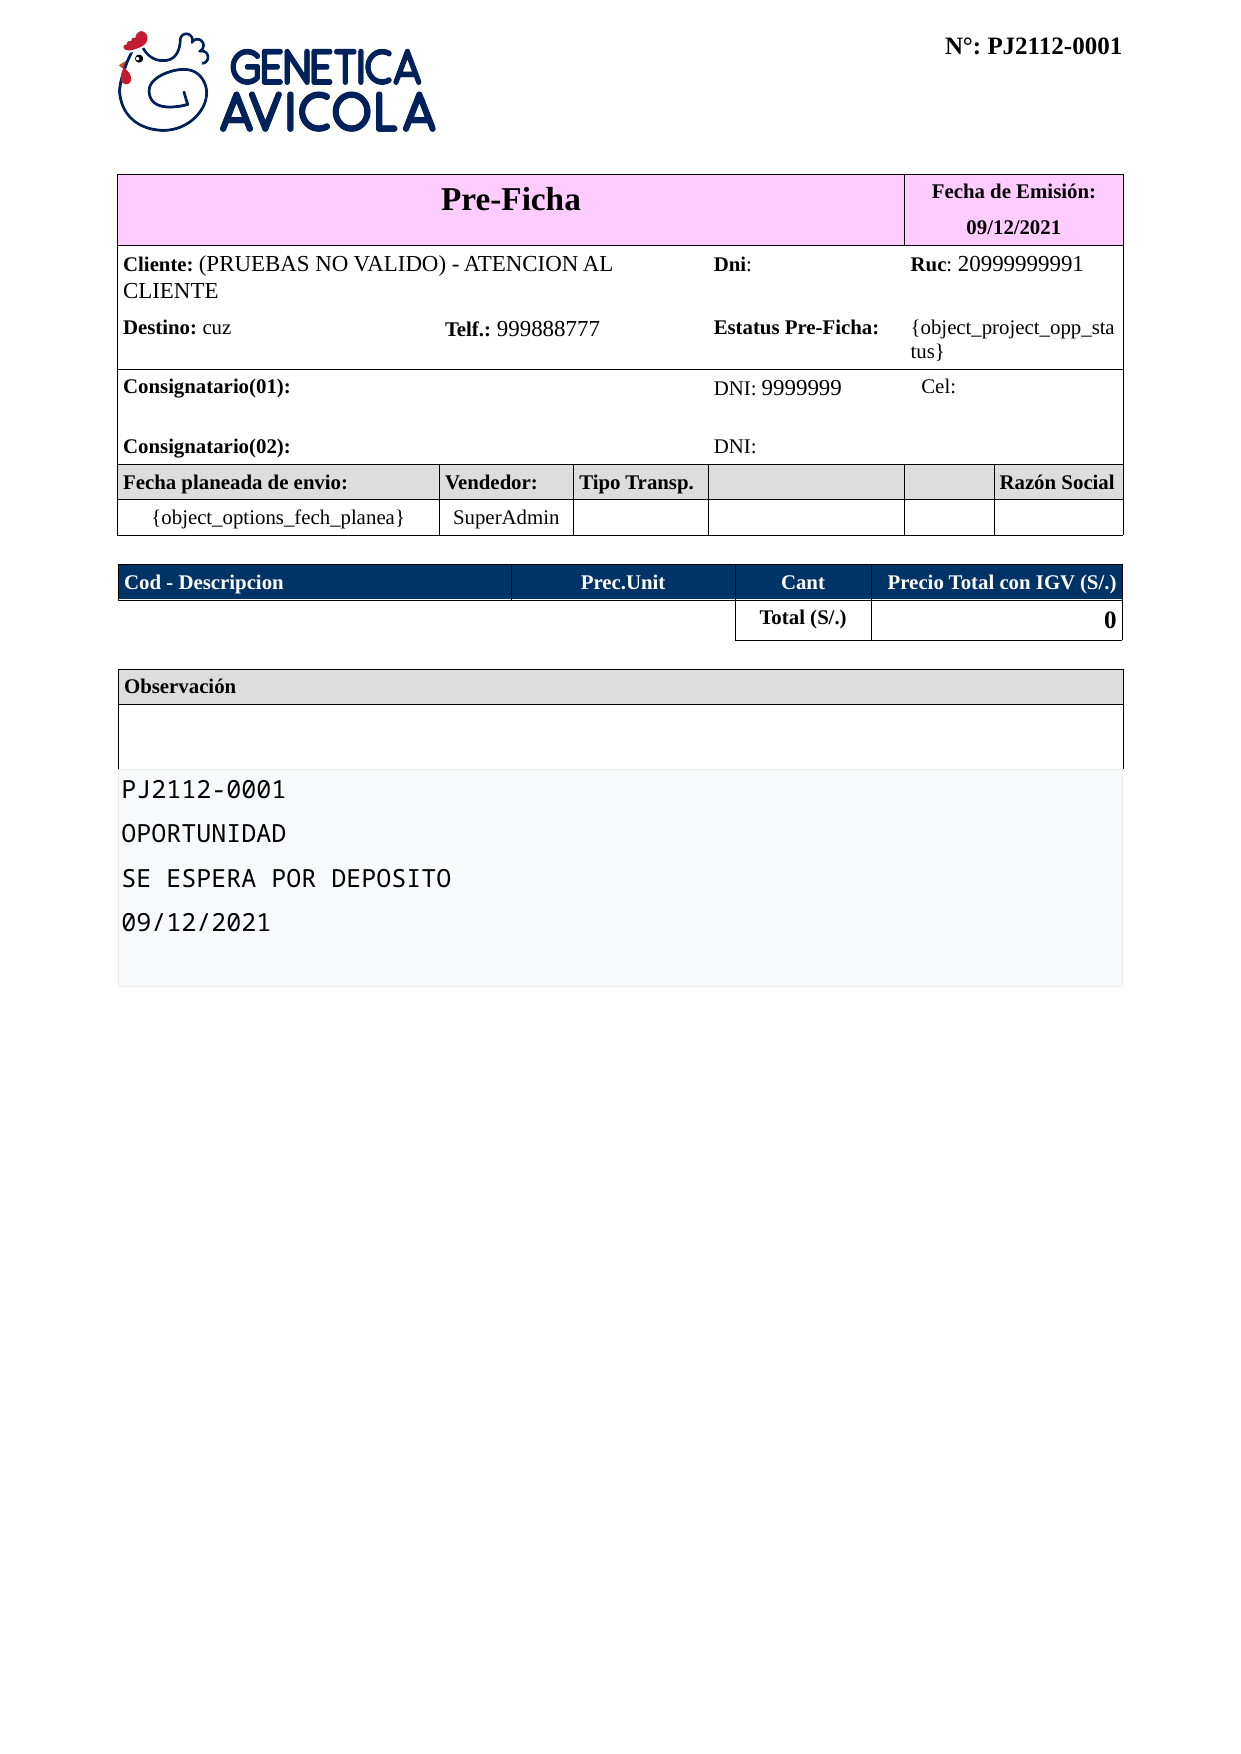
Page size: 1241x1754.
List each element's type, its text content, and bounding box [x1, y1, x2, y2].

table_cell 09/12/2021 [905, 209, 1123, 245]
table_cell SuperAdmin [440, 500, 573, 535]
table_cell [905, 500, 994, 535]
table_cell Ruc: 20999999991 [905, 246, 1123, 309]
table_header Cod - Descripcion [119, 565, 511, 599]
table_cell DNI: 9999999 [708, 370, 916, 428]
table_cell {object_options_fech_planea} [118, 500, 439, 535]
table_cell Consignatario(02): [118, 428, 708, 464]
table_cell [118, 601, 511, 640]
table_header Pre-Ficha [118, 175, 904, 245]
table_cell Total (S/.) [736, 601, 871, 640]
table_header Observación [119, 670, 1123, 704]
table_cell {object_project_opp_status} [905, 309, 1123, 368]
table_cell Telf.: 999888777 [439, 309, 708, 368]
table_header Precio Total con IGV (S/.) [872, 565, 1122, 599]
table_cell Destino: cuz [118, 309, 439, 368]
table_header Cant [736, 565, 871, 599]
table_cell Cliente: (PRUEBAS NO VALIDO) - ATENCION AL CLIENTE [118, 246, 708, 309]
table_cell [119, 705, 1123, 769]
text 09/12/2021 [119, 902, 1122, 939]
text PJ2112-0001 [119, 770, 1122, 806]
table_cell 0 [872, 601, 1122, 640]
table_cell [574, 500, 708, 535]
table_cell [905, 465, 994, 499]
table_cell Razón Social [995, 465, 1123, 499]
table_cell Fecha planeada de envio: [118, 465, 439, 499]
table_cell [709, 500, 904, 535]
picture [118, 31, 436, 132]
table_cell DNI: [708, 428, 1123, 464]
table_cell Cel: [916, 370, 1123, 428]
text SE ESPERA POR DEPOSITO [119, 857, 1122, 894]
table_cell Consignatario(01): [118, 370, 708, 428]
table_cell Tipo Transp. [574, 465, 708, 499]
table_header Prec.Unit [512, 565, 735, 599]
table_cell [709, 465, 904, 499]
table_cell [995, 500, 1123, 535]
table_cell Dni: [708, 246, 904, 309]
table_cell Vendedor: [440, 465, 573, 499]
table_cell [511, 601, 735, 640]
table_header Fecha de Emisión: [905, 175, 1123, 209]
text OPORTUNIDAD [119, 813, 1122, 850]
table_cell Estatus Pre-Ficha: [708, 309, 904, 368]
